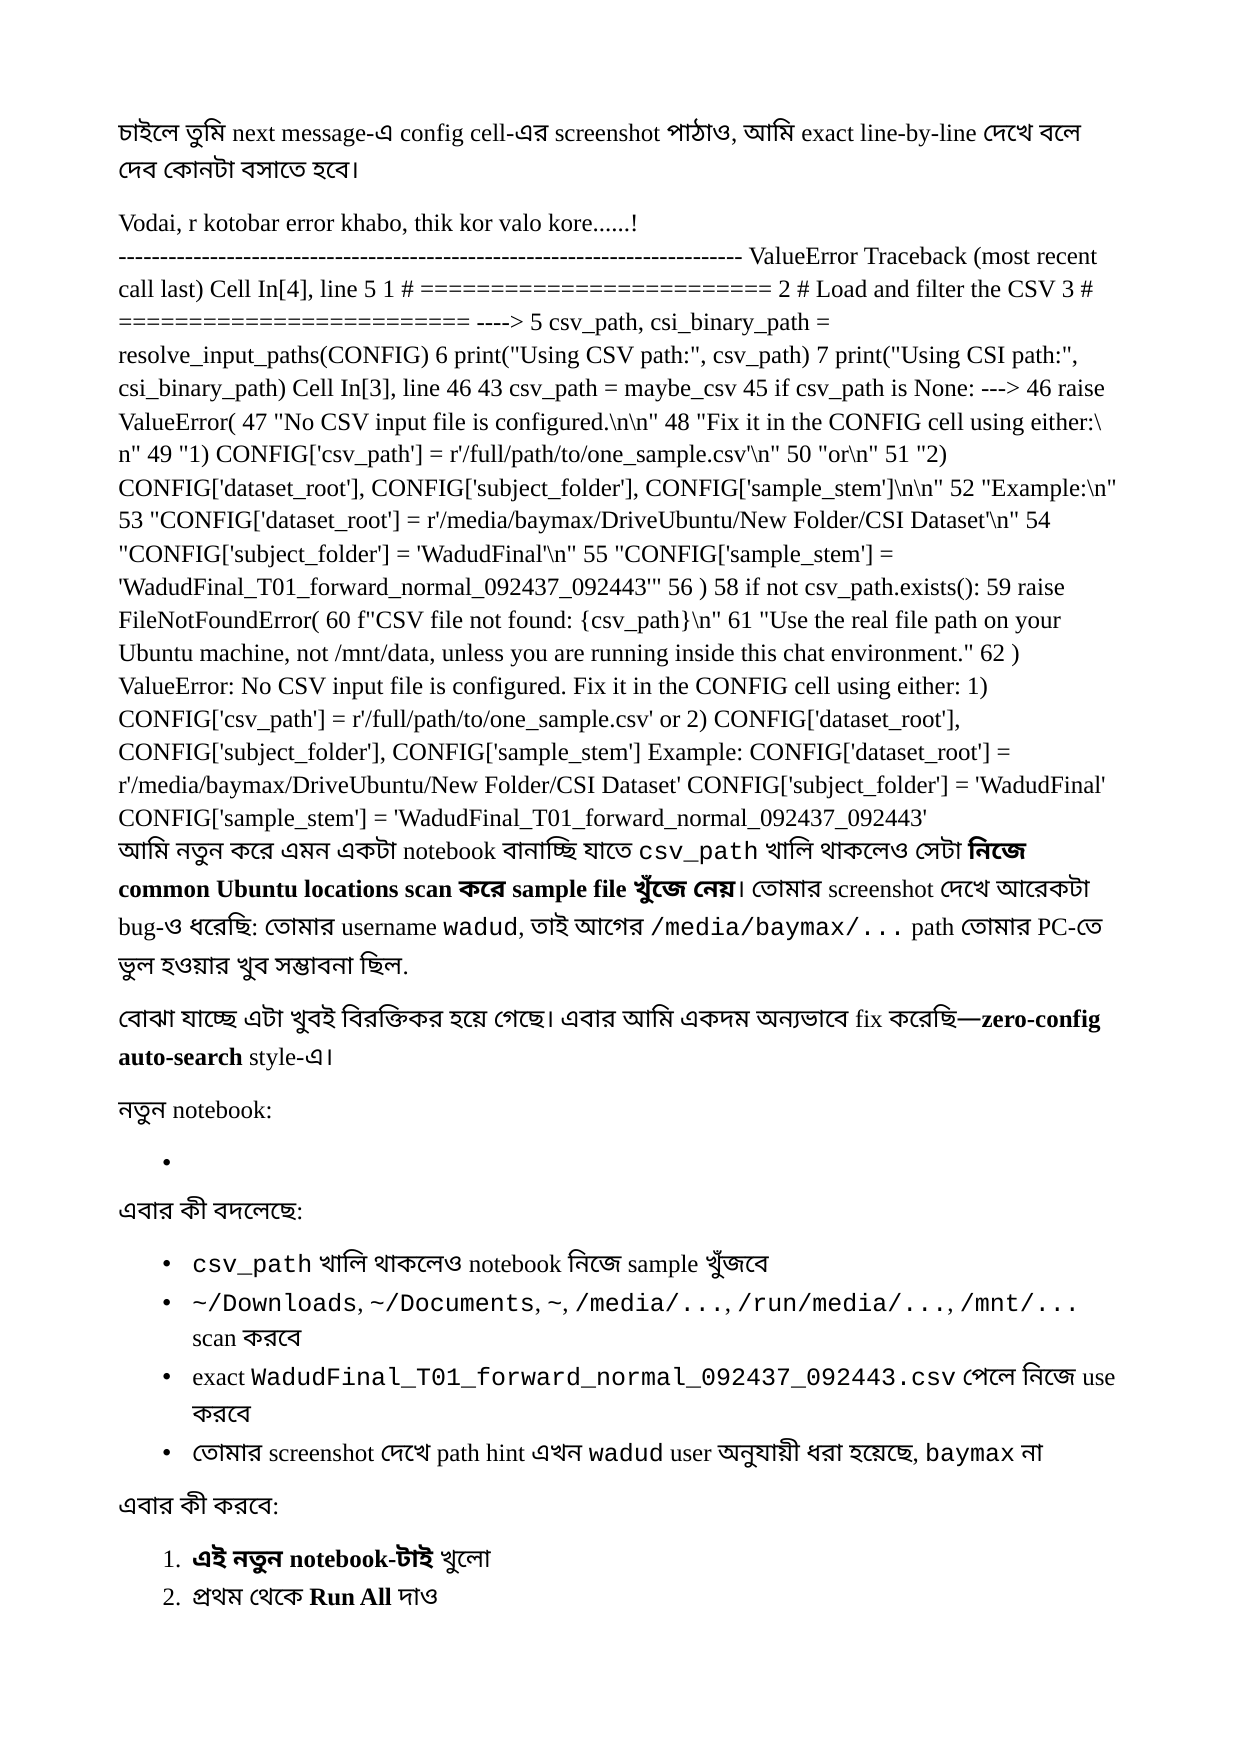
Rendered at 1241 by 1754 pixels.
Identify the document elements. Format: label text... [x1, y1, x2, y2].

text Vodai, r kotobar error khabo, thik kor valo kore......! --------------------------------------------------------------------------- ValueError Traceback (most recent call last) Cell In[4], line 5 1 # ========================= 2 # Load and filter the CSV 3 # ========================= ----> 5 csv_path, csi_binary_path = resolve_input_paths(CONFIG) 6 print("Using CSV path:", csv_path) 7 print("Using CSI path:", csi_binary_path) Cell In[3], line 46 43 csv_path = maybe_csv 45 if csv_path is None: ---> 46 raise ValueError( 47 "No CSV input file is configured.\n\n" 48 "Fix it in the CONFIG cell using either:\n" 49 "1) CONFIG['csv_path'] = r'/full/path/to/one_sample.csv'\n" 50 "or\n" 51 "2) CONFIG['dataset_root'], CONFIG['subject_folder'], CONFIG['sample_stem']\n\n" 52 "Example:\n" 53 "CONFIG['dataset_root'] = r'/media/baymax/DriveUbuntu/New Folder/CSI Dataset'\n" 54 "CONFIG['subject_folder'] = 'WadudFinal'\n" 55 "CONFIG['sample_stem'] = 'WadudFinal_T01_forward_normal_092437_092443'" 56 ) 58 if not csv_path.exists(): 59 raise FileNotFoundError( 60 f"CSV file not found: {csv_path}\n" 61 "Use the real file path on your Ubuntu machine, not /mnt/data, unless you are running inside this chat environment." 62 ) ValueError: No CSV input file is configured. Fix it in the CONFIG cell using either: 1) CONFIG['csv_path'] = r'/full/path/to/one_sample.csv' or 2) CONFIG['dataset_root'], CONFIG['subject_folder'], CONFIG['sample_stem'] Example: CONFIG['dataset_root'] = r'/media/baymax/DriveUbuntu/New Folder/CSI Dataset' CONFIG['subject_folder'] = 'WadudFinal' CONFIG['sample_stem'] = 'WadudFinal_T01_forward_normal_092437_092443' [118, 208, 1122, 832]
text এবার কী করবে: [118, 1491, 1122, 1524]
list csv_path খালি থাকলেও notebook নিজে sample খুঁজবে [162, 1249, 1122, 1283]
text এবার কী বদলেছে: [118, 1196, 1122, 1230]
list exact WadudFinal_T01_forward_normal_092437_092443.csv পেলে নিজে use করবে [162, 1362, 1122, 1433]
list তোমার screenshot দেখে path hint এখন wadud user অনুযায়ী ধরা হয়েছে, baymax না [162, 1438, 1122, 1471]
list প্রথম থেকে Run All দাও [162, 1582, 1122, 1616]
text বোঝা যাচ্ছে এটা খুবই বিরক্তিকর হয়ে গেছে। এবার আমি একদম অন্যভাবে fix করেছি—zero-config auto-search style-এ। [118, 1004, 1122, 1076]
text আমি নতুন করে এমন একটা notebook বানাচ্ছি যাতে csv_path খালি থাকলেও সেটা নিজে common Ubuntu locations scan করে sample file খুঁজে নেয়। তোমার screenshot দেখে আরেকটা bug-ও ধরেছি: তোমার username wadud, তাই আগের /media/baymax/... path তোমার PC-তে ভুল হওয়ার খুব সম্ভাবনা ছিল. [118, 836, 1122, 984]
list এই নতুন notebook-টাই খুলো [162, 1544, 1122, 1577]
text চাইলে তুমি next message-এ config cell-এর screenshot পাঠাও, আমি exact line-by-line দেখে বলে দেব কোনটা বসাতে হবে। [118, 118, 1122, 189]
list ~/Downloads, ~/Documents, ~, /media/..., /run/media/..., /mnt/... scan করবে [162, 1288, 1122, 1357]
text নতুন notebook: [118, 1095, 1122, 1129]
